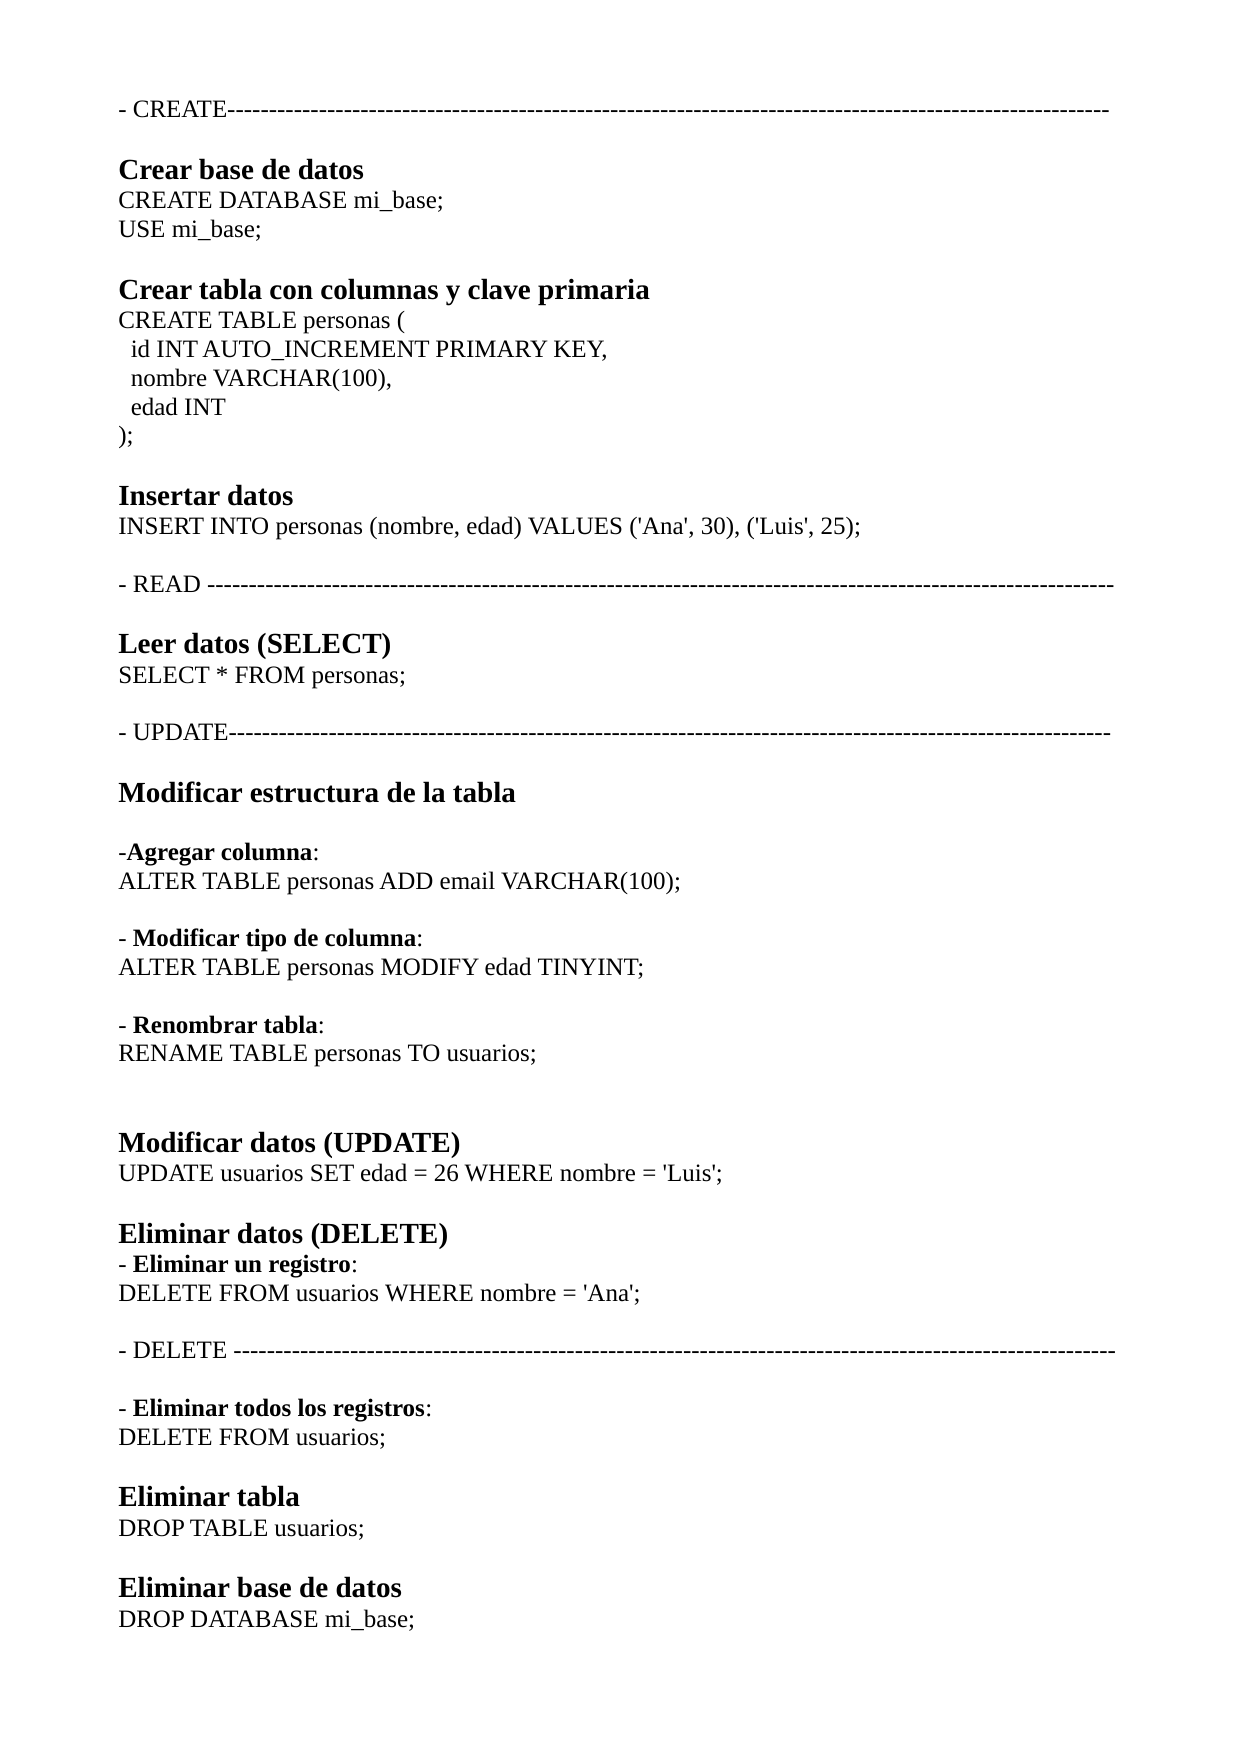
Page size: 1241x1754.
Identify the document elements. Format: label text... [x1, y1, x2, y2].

text Insertar datos [118, 478, 1122, 511]
text CREATE DATABASE mi_base; [118, 186, 1122, 214]
text CREATE TABLE personas ( [118, 305, 1122, 334]
text Eliminar datos (DELETE) [118, 1216, 1122, 1249]
text DELETE FROM usuarios WHERE nombre = 'Ana'; [118, 1278, 1122, 1307]
text ); [118, 420, 1122, 449]
text INSERT INTO personas (nombre, edad) VALUES ('Ana', 30), ('Luis', 25); [118, 511, 1122, 540]
text USE mi_base; [118, 214, 1122, 243]
text - Modificar tipo de columna: [118, 923, 1122, 952]
text - Renombrar tabla: [118, 1010, 1122, 1038]
text - Eliminar un registro: [118, 1249, 1122, 1278]
text - CREATE---------------------------------------------------------------------------------------------------------- [118, 94, 1122, 123]
text Modificar datos (UPDATE) [118, 1125, 1122, 1158]
text Eliminar base de datos [118, 1570, 1122, 1604]
text Crear base de datos [118, 152, 1122, 186]
text ALTER TABLE personas ADD email VARCHAR(100); [118, 866, 1122, 895]
text - DELETE ---------------------------------------------------------------------------------------------------------- [118, 1336, 1122, 1364]
text Crear tabla con columnas y clave primaria [118, 272, 1122, 305]
text DELETE FROM usuarios; [118, 1422, 1122, 1451]
text ALTER TABLE personas MODIFY edad TINYINT; [118, 952, 1122, 981]
text - READ ------------------------------------------------------------------------------------------------------------- [118, 569, 1122, 598]
text -Agregar columna: [118, 837, 1122, 866]
text nombre VARCHAR(100), [118, 363, 1122, 392]
text Leer datos (SELECT) [118, 626, 1122, 660]
text RENAME TABLE personas TO usuarios; [118, 1038, 1122, 1067]
text SELECT * FROM personas; [118, 660, 1122, 689]
text - UPDATE---------------------------------------------------------------------------------------------------------- [118, 717, 1122, 746]
text edad INT [118, 392, 1122, 420]
text id INT AUTO_INCREMENT PRIMARY KEY, [118, 334, 1122, 363]
text UPDATE usuarios SET edad = 26 WHERE nombre = 'Luis'; [118, 1158, 1122, 1187]
text DROP DATABASE mi_base; [118, 1604, 1122, 1633]
text Eliminar tabla [118, 1479, 1122, 1513]
text Modificar estructura de la tabla [118, 775, 1122, 808]
text - Eliminar todos los registros: [118, 1393, 1122, 1422]
text DROP TABLE usuarios; [118, 1513, 1122, 1542]
